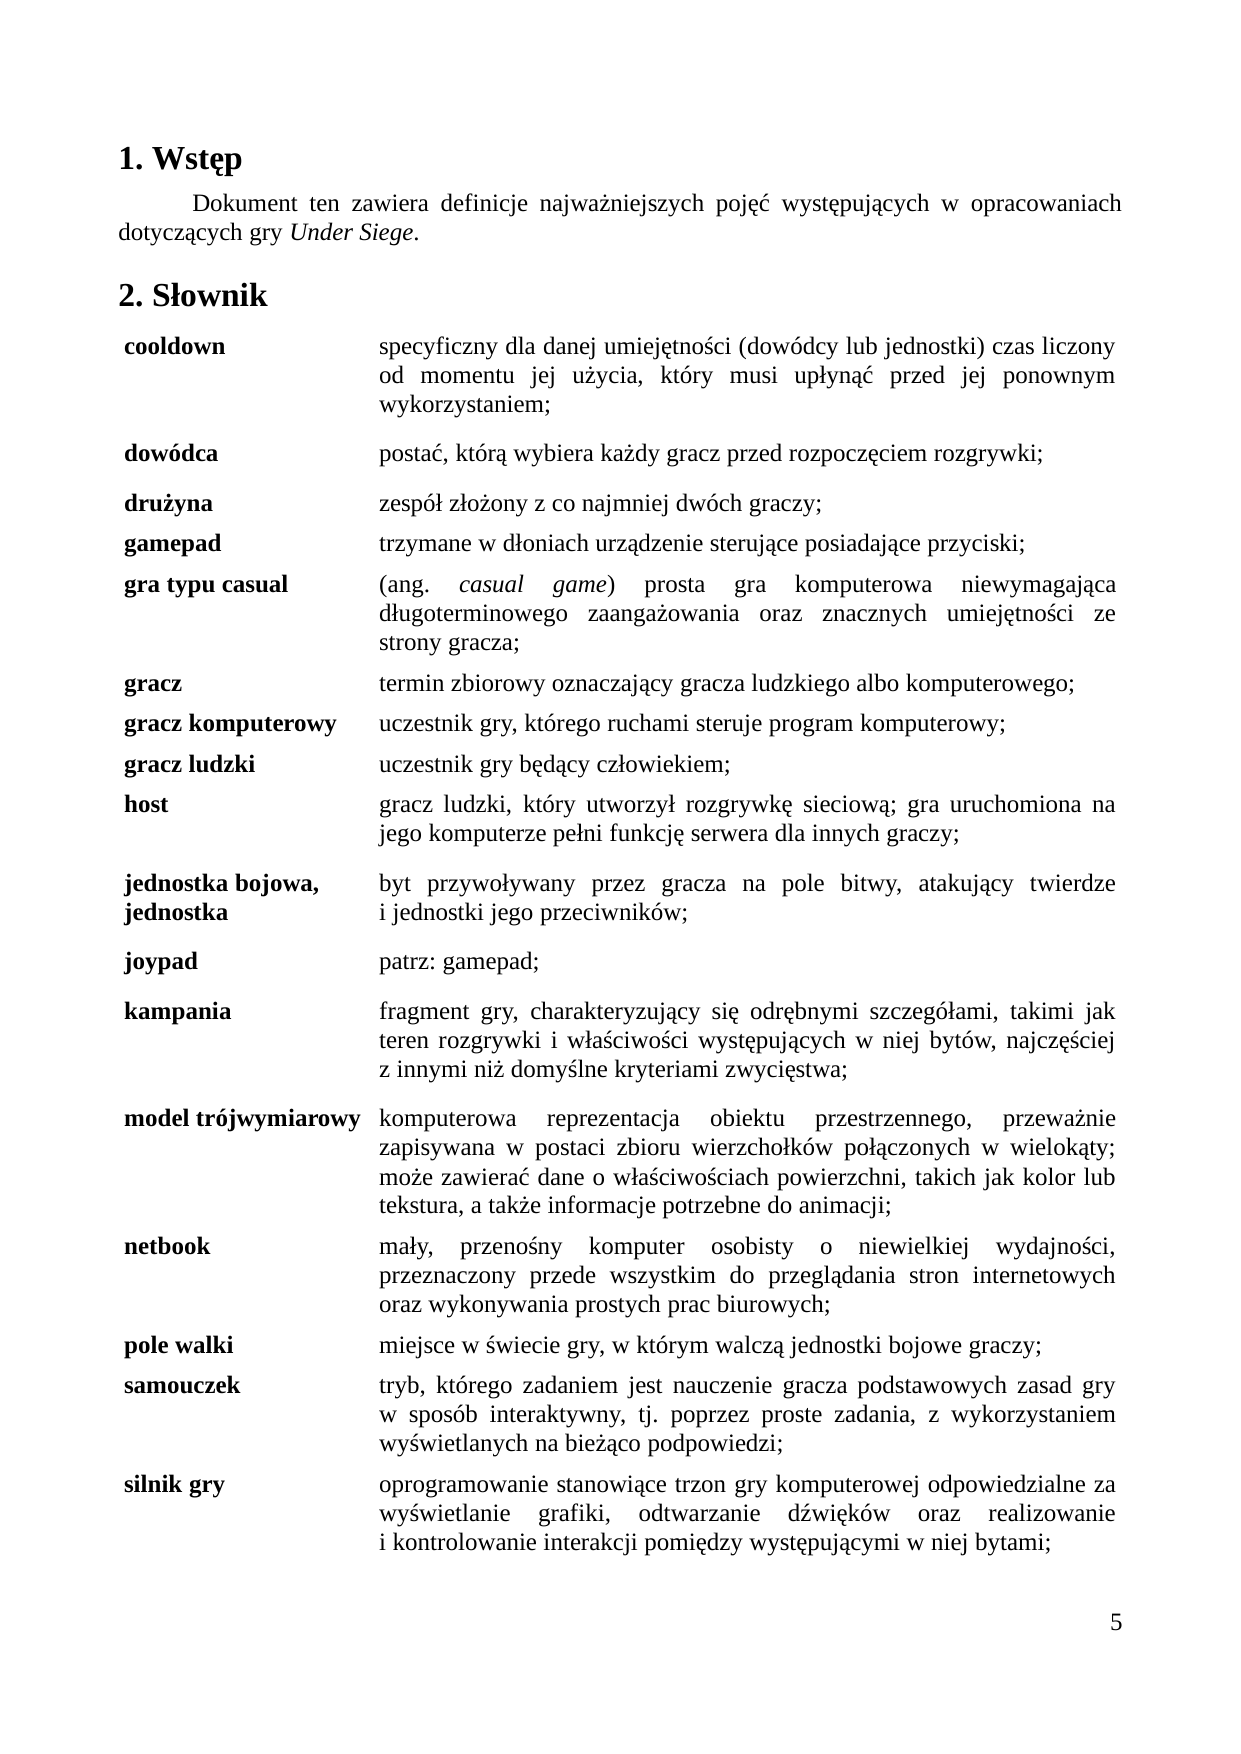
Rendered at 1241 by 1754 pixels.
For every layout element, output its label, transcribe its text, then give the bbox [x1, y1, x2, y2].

table_cell fragment gry, charakteryzujący się odrębnymi szczegółami, takimi jak teren rozgrywki i właściwości występujących w niej bytów, najczęściej z innymi niż domyślne kryteriami zwycięstwa; [373, 990, 1122, 1097]
table_cell mały, przenośny komputer osobisty o niewielkiej wydajności, przeznaczony przede wszystkim do przeglądania stron internetowych oraz wykonywania prostych prac biurowych; [373, 1225, 1122, 1324]
table_cell gamepad [118, 523, 373, 563]
table_cell host [118, 783, 373, 862]
table_cell termin zbiorowy oznaczający gracza ludzkiego albo komputerowego; [373, 662, 1122, 702]
subtitle 2. Słownik [118, 274, 1110, 313]
table_cell patrz: gamepad; [373, 940, 1122, 990]
table_cell silnik gry [118, 1463, 373, 1562]
table_cell postać, którą wybiera każdy gracz przed rozpoczęciem rozgrywki; [373, 433, 1122, 482]
table_cell uczestnik gry, którego ruchami steruje program komputerowy; [373, 702, 1122, 743]
table_cell kampania [118, 990, 373, 1097]
table_cell pole walki [118, 1324, 373, 1364]
table_cell dowódca [118, 433, 373, 482]
table_cell gracz ludzki [118, 743, 373, 783]
table_cell samouczek [118, 1364, 373, 1463]
table_cell byt przywoływany przez gracza na pole bitwy, atakujący twierdze i jednostki jego przeciwników; [373, 862, 1122, 940]
table_cell tryb, którego zadaniem jest nauczenie gracza podstawowych zasad gry w sposób interaktywny, tj. poprzez proste zadania, z wykorzystaniem wyświetlanych na bieżąco podpowiedzi; [373, 1364, 1122, 1463]
table_cell uczestnik gry będący człowiekiem; [373, 743, 1122, 783]
table_cell netbook [118, 1225, 373, 1324]
table_cell zespół złożony z co najmniej dwóch graczy; [373, 482, 1122, 523]
table_cell (ang. casual game) prosta gra komputerowa niewymagająca długoterminowego zaangażowania oraz znacznych umiejętności ze strony gracza; [373, 563, 1122, 662]
table_cell gracz [118, 662, 373, 702]
table_cell miejsce w świecie gry, w którym walczą jednostki bojowe graczy; [373, 1324, 1122, 1364]
table_cell jednostka bojowa, jednostka [118, 862, 373, 940]
table_cell joypad [118, 940, 373, 990]
text Dokument ten zawiera definicje najważniejszych pojęć występujących w opracowaniach dotyczących gry Under Siege. [118, 188, 1122, 246]
table_cell gra typu casual [118, 563, 373, 662]
table_cell model trójwymiarowy [118, 1098, 373, 1225]
table_cell oprogramowanie stanowiące trzon gry komputerowej odpowiedzialne za wyświetlanie grafiki, odtwarzanie dźwięków oraz realizowanie i kontrolowanie interakcji pomiędzy występującymi w niej bytami; [373, 1463, 1122, 1562]
table_cell trzymane w dłoniach urządzenie sterujące posiadające przyciski; [373, 523, 1122, 563]
table_cell komputerowa reprezentacja obiektu przestrzennego, przeważnie zapisywana w postaci zbioru wierzchołków połączonych w wielokąty; może zawierać dane o właściwościach powierzchni, takich jak kolor lub tekstura, a także informacje potrzebne do animacji; [373, 1098, 1122, 1225]
subtitle 1. Wstęp [118, 138, 1110, 176]
table_cell gracz ludzki, który utworzył rozgrywkę sieciową; gra uruchomiona na jego komputerze pełni funkcję serwera dla innych graczy; [373, 783, 1122, 862]
table_header specyficzny dla danej umiejętności (dowódcy lub jednostki) czas liczony od momentu jej użycia, który musi upłynąć przed jej ponownym wykorzystaniem; [373, 325, 1122, 433]
table_cell drużyna [118, 482, 373, 523]
table_header cooldown [118, 325, 373, 433]
table_cell gracz komputerowy [118, 702, 373, 743]
